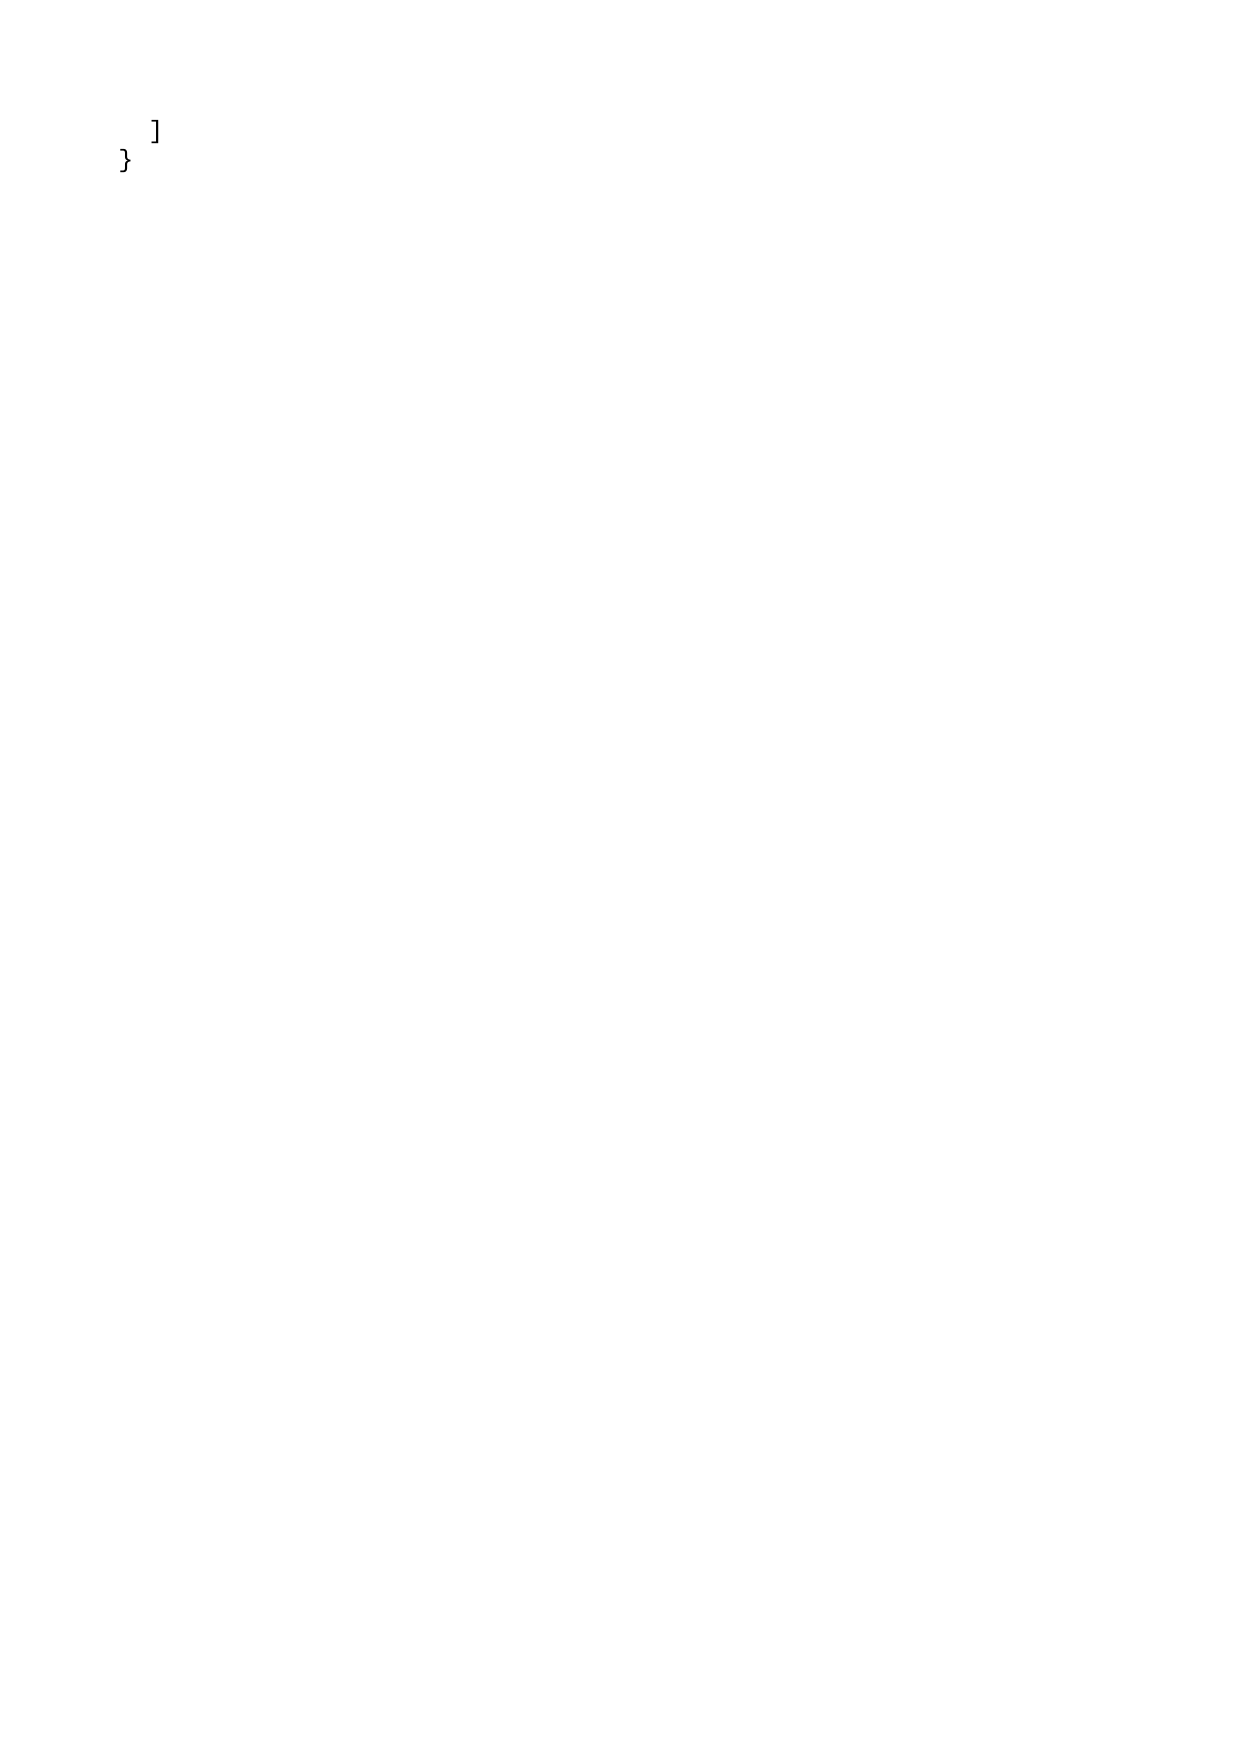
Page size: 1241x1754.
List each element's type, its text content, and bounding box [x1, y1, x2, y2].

text } [118, 146, 1122, 175]
text ] [118, 118, 1122, 146]
